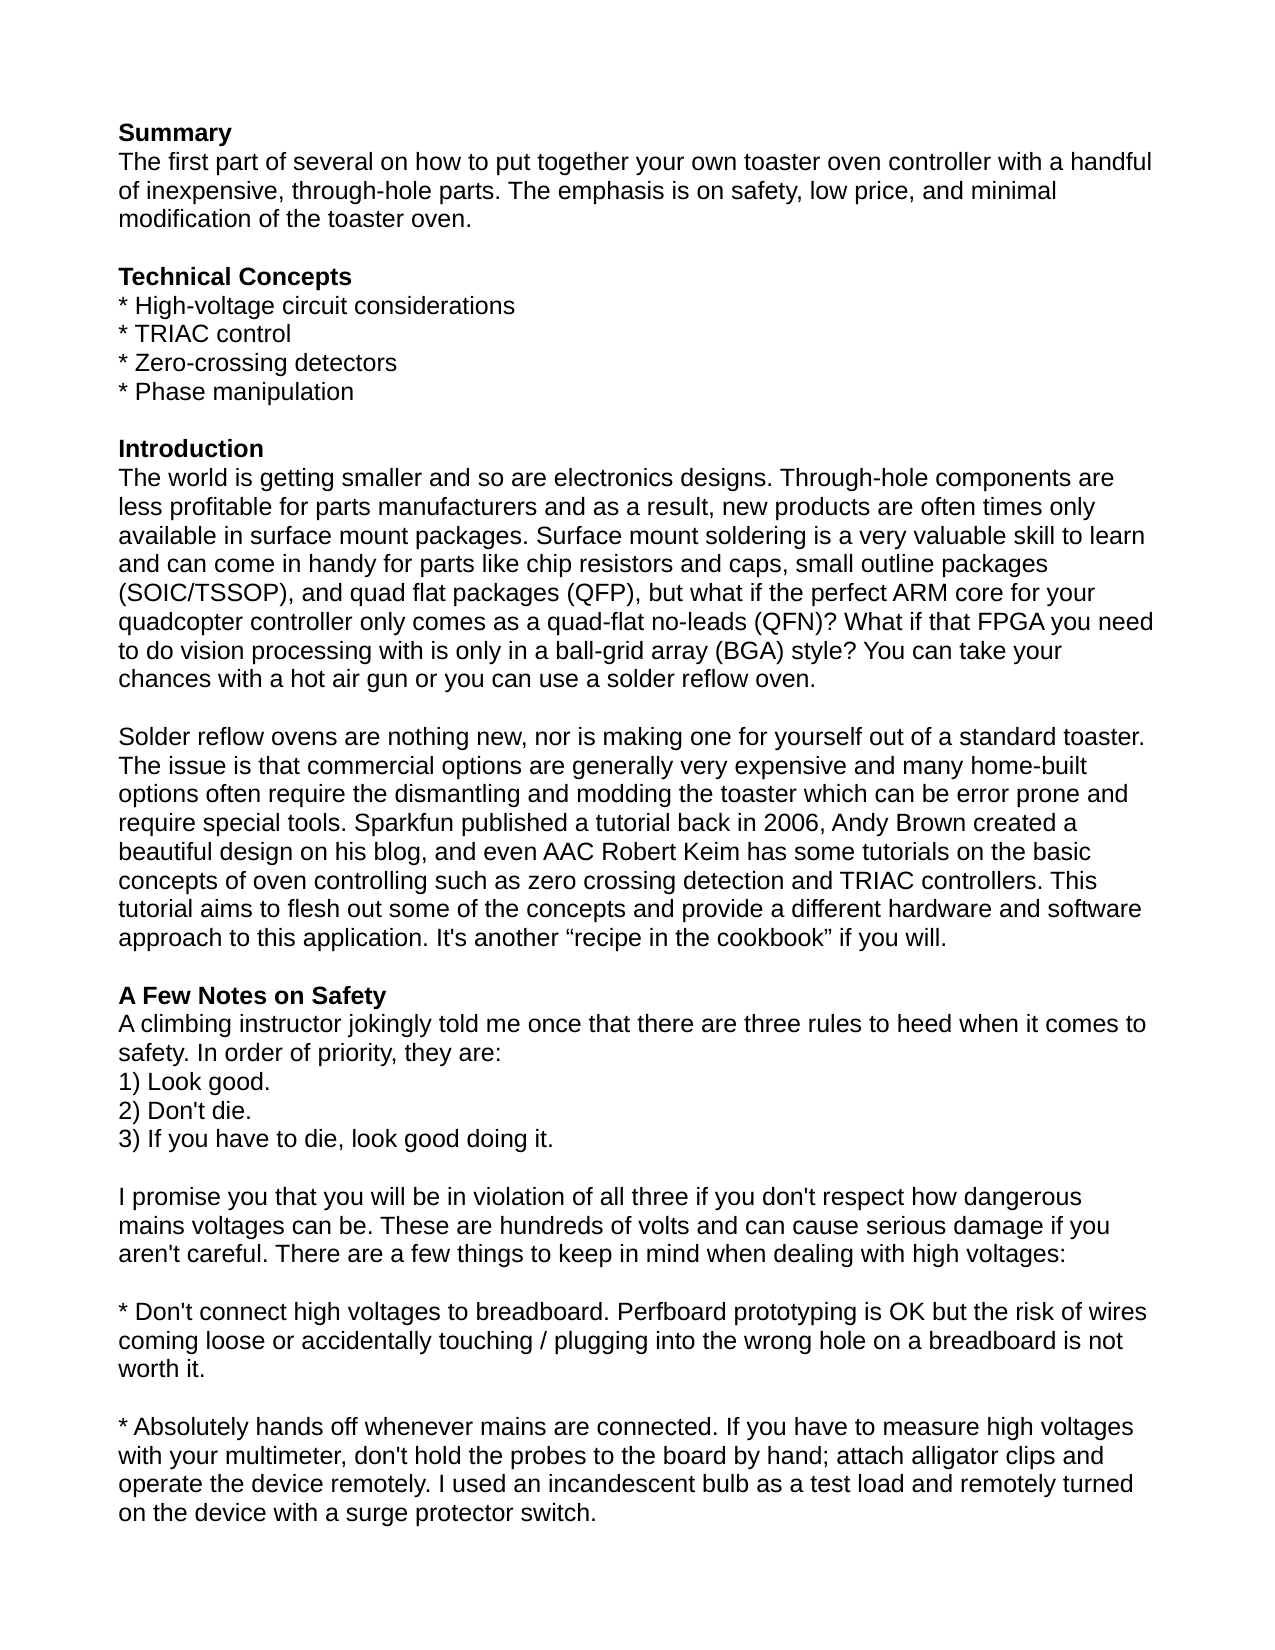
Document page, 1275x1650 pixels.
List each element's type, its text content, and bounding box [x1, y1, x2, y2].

text Introduction [118, 434, 1157, 463]
text 2) Don't die. [118, 1096, 1157, 1124]
text 3) If you have to die, look good doing it. [118, 1124, 1157, 1153]
text 1) Look good. [118, 1067, 1157, 1096]
text The first part of several on how to put together your own toaster oven controller with a handful of inexpensive, through-hole parts. The emphasis is on safety, low price, and minimal modification of the toaster oven. [118, 147, 1157, 233]
text * Don't connect high voltages to breadboard. Perfboard prototyping is OK but the risk of wires coming loose or accidentally touching / plugging into the wrong hole on a breadboard is not worth it. [118, 1297, 1157, 1383]
text Technical Concepts [118, 262, 1157, 291]
text I promise you that you will be in violation of all three if you don't respect how dangerous mains voltages can be. These are hundreds of volts and can cause serious damage if you aren't careful. There are a few things to keep in mind when dealing with high voltages: [118, 1182, 1157, 1268]
text * High-voltage circuit considerations [118, 291, 1157, 319]
text * TRIAC control [118, 319, 1157, 348]
text Summary [118, 118, 1157, 147]
text The world is getting smaller and so are electronics designs. Through-hole components are less profitable for parts manufacturers and as a result, new products are often times only available in surface mount packages. Surface mount soldering is a very valuable skill to learn and can come in handy for parts like chip resistors and caps, small outline packages (SOIC/TSSOP), and quad flat packages (QFP), but what if the perfect ARM core for your quadcopter controller only comes as a quad-flat no-leads (QFN)? What if that FPGA you need to do vision processing with is only in a ball-grid array (BGA) style? You can take your chances with a hot air gun or you can use a solder reflow oven. [118, 463, 1157, 693]
text A climbing instructor jokingly told me once that there are three rules to heed when it comes to safety. In order of priority, they are: [118, 1009, 1157, 1067]
text A Few Notes on Safety [118, 981, 1157, 1009]
text * Zero-crossing detectors [118, 348, 1157, 377]
text Solder reflow ovens are nothing new, nor is making one for yourself out of a standard toaster. The issue is that commercial options are generally very expensive and many home-built options often require the dismantling and modding the toaster which can be error prone and require special tools. Sparkfun published a tutorial back in 2006, Andy Brown created a beautiful design on his blog, and even AAC Robert Keim has some tutorials on the basic concepts of oven controlling such as zero crossing detection and TRIAC controllers. This tutorial aims to flesh out some of the concepts and provide a different hardware and software approach to this application. It's another “recipe in the cookbook” if you will. [118, 722, 1157, 952]
text * Phase manipulation [118, 377, 1157, 406]
text * Absolutely hands off whenever mains are connected. If you have to measure high voltages with your multimeter, don't hold the probes to the board by hand; attach alligator clips and operate the device remotely. I used an incandescent bulb as a test load and remotely turned on the device with a surge protector switch. [118, 1412, 1157, 1527]
